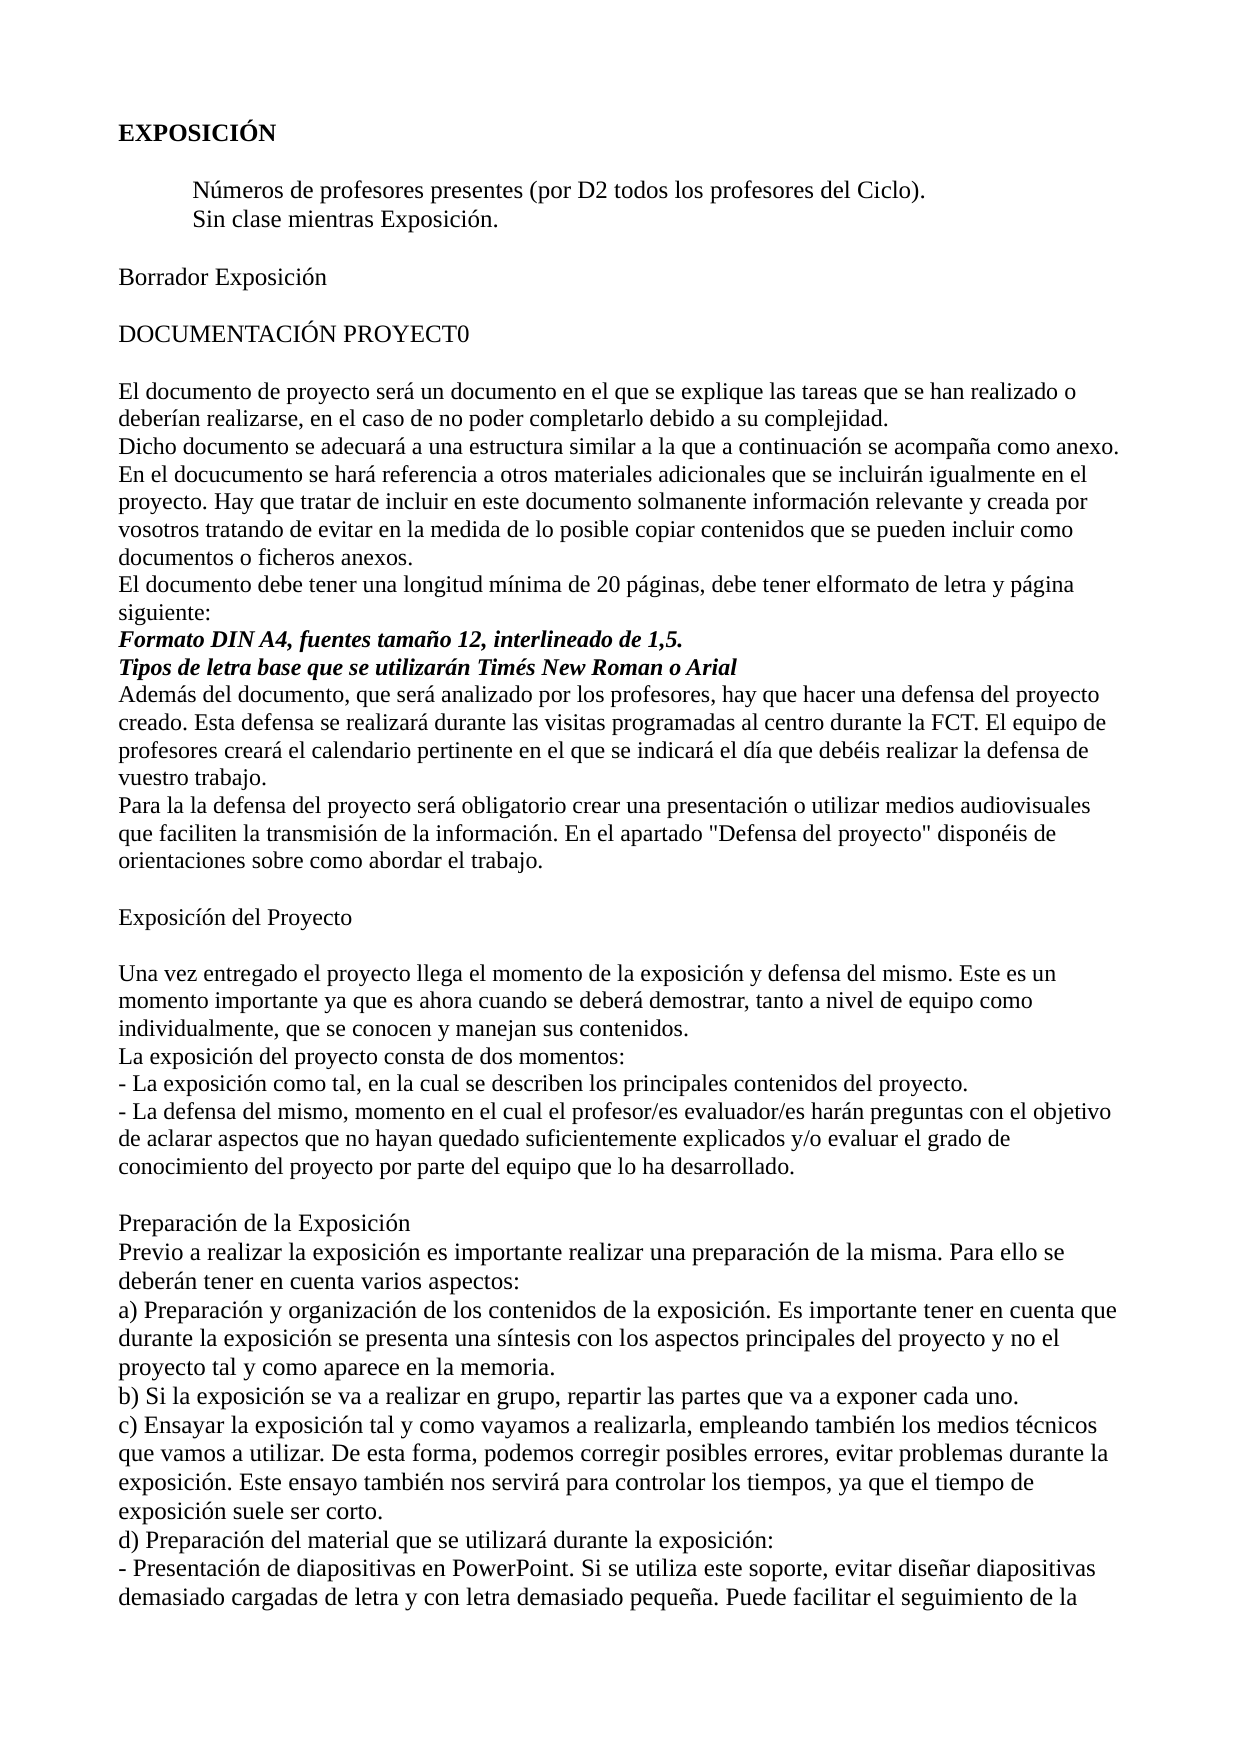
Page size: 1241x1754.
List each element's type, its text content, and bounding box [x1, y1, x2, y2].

text a) Preparación y organización de los contenidos de la exposición. Es importante tener en cuenta que durante la exposición se presenta una síntesis con los aspectos principales del proyecto y no el proyecto tal y como aparece en la memoria. [118, 1295, 1122, 1381]
text DOCUMENTACIÓN PROYECT0 [118, 319, 1122, 348]
text Borrador Exposición [118, 262, 1122, 291]
text El documento de proyecto será un documento en el que se explique las tareas que se han realizado o deberían realizarse, en el caso de no poder completarlo debido a su complejidad. [118, 377, 1122, 432]
text Tipos de letra base que se utilizarán Timés New Roman o Arial [118, 653, 1122, 681]
text Dicho documento se adecuará a una estructura similar a la que a continuación se acompaña como anexo. [118, 432, 1122, 460]
text La exposición del proyecto consta de dos momentos: [118, 1042, 1122, 1069]
text EXPOSICIÓN [118, 118, 1122, 147]
text d) Preparación del material que se utilizará durante la exposición: [118, 1525, 1122, 1553]
text Preparación de la Exposición [118, 1208, 1122, 1237]
text b) Si la exposición se va a realizar en grupo, repartir las partes que va a exponer cada uno. [118, 1381, 1122, 1410]
text - Presentación de diapositivas en PowerPoint. Si se utiliza este soporte, evitar diseñar diapositivas demasiado cargadas de letra y con letra demasiado pequeña. Puede facilitar el seguimiento de la [118, 1553, 1122, 1611]
text Además del documento, que será analizado por los profesores, hay que hacer una defensa del proyecto creado. Esta defensa se realizará durante las visitas programadas al centro durante la FCT. El equipo de profesores creará el calendario pertinente en el que se indicará el día que debéis realizar la defensa de vuestro trabajo. [118, 681, 1122, 791]
text - La exposición como tal, en la cual se describen los principales contenidos del proyecto. [118, 1069, 1122, 1097]
text - La defensa del mismo, momento en el cual el profesor/es evaluador/es harán preguntas con el objetivo de aclarar aspectos que no hayan quedado suficientemente explicados y/o evaluar el grado de conocimiento del proyecto por parte del equipo que lo ha desarrollado. [118, 1097, 1122, 1180]
text Una vez entregado el proyecto llega el momento de la exposición y defensa del mismo. Este es un momento importante ya que es ahora cuando se deberá demostrar, tanto a nivel de equipo como individualmente, que se conocen y manejan sus contenidos. [118, 959, 1122, 1042]
text El documento debe tener una longitud mínima de 20 páginas, debe tener elformato de letra y página siguiente: [118, 570, 1122, 625]
text Previo a realizar la exposición es importante realizar una preparación de la misma. Para ello se deberán tener en cuenta varios aspectos: [118, 1237, 1122, 1295]
text Formato DIN A4, fuentes tamaño 12, interlineado de 1,5. [118, 625, 1122, 653]
text Para la la defensa del proyecto será obligatorio crear una presentación o utilizar medios audiovisuales que faciliten la transmisión de la información. En el apartado "Defensa del proyecto" disponéis de orientaciones sobre como abordar el trabajo. [118, 791, 1122, 874]
text Sin clase mientras Exposición. [118, 204, 1122, 233]
text En el docucumento se hará referencia a otros materiales adicionales que se incluirán igualmente en el proyecto. Hay que tratar de incluir en este documento solmanente información relevante y creada por vosotros tratando de evitar en la medida de lo posible copiar contenidos que se pueden incluir como documentos o ficheros anexos. [118, 460, 1122, 570]
text Números de profesores presentes (por D2 todos los profesores del Ciclo). [118, 176, 1122, 204]
text Exposicíón del Proyecto [118, 902, 1122, 930]
text c) Ensayar la exposición tal y como vayamos a realizarla, empleando también los medios técnicos que vamos a utilizar. De esta forma, podemos corregir posibles errores, evitar problemas durante la exposición. Este ensayo también nos servirá para controlar los tiempos, ya que el tiempo de exposición suele ser corto. [118, 1410, 1122, 1525]
